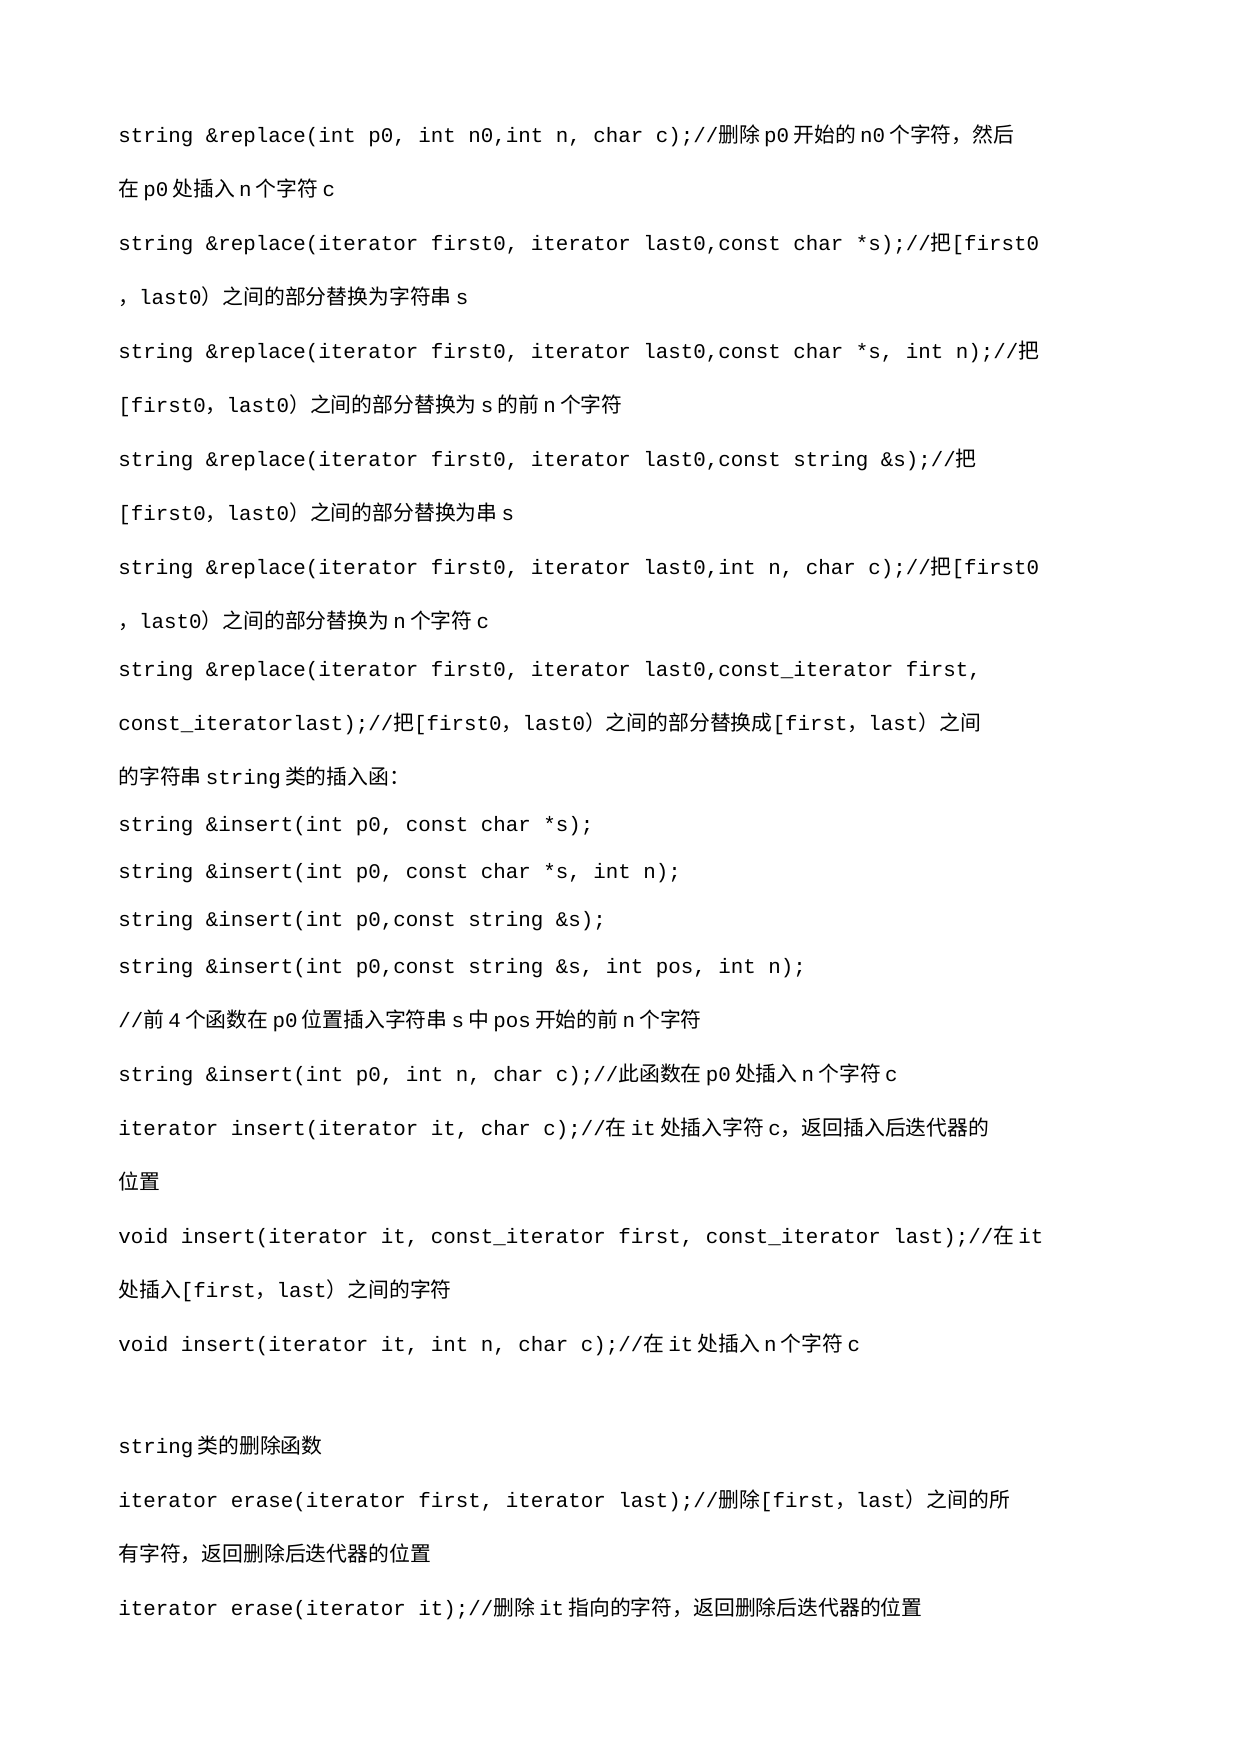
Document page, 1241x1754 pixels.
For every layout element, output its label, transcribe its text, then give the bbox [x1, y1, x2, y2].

text [first0，last0）之间的部分替换为s的前n个字符 [118, 388, 1122, 419]
text void insert(iterator it, const_iterator first, const_iterator last);//在it [118, 1219, 1122, 1250]
text string &insert(int p0,const string &s, int pos, int n); [118, 956, 1122, 980]
text ，last0）之间的部分替换为字符串s [118, 280, 1122, 311]
text [first0，last0）之间的部分替换为串s [118, 497, 1122, 527]
text string &insert(int p0,const string &s); [118, 909, 1122, 932]
text //前4个函数在p0位置插入字符串s中pos开始的前n个字符 [118, 1003, 1122, 1034]
text void insert(iterator it, int n, char c);//在it处插入n个字符c [118, 1327, 1122, 1358]
text string &replace(iterator first0, iterator last0,int n, char c);//把[first0 [118, 551, 1122, 581]
text string类的删除函数 [118, 1429, 1122, 1459]
text string &replace(iterator first0, iterator last0,const string &s);//把 [118, 442, 1122, 473]
text const_iteratorlast);//把[first0，last0）之间的部分替换成[first，last）之间 [118, 706, 1122, 736]
text ，last0）之间的部分替换为n个字符c [118, 605, 1122, 635]
text string &replace(int p0, int n0,int n, char c);//删除p0开始的n0个字符，然后 [118, 118, 1122, 148]
text iterator insert(iterator it, char c);//在it处插入字符c，返回插入后迭代器的 [118, 1111, 1122, 1142]
text 处插入[first，last）之间的字符 [118, 1273, 1122, 1304]
text string &replace(iterator first0, iterator last0,const_iterator first, [118, 659, 1122, 682]
text iterator erase(iterator it);//删除it指向的字符，返回删除后迭代器的位置 [118, 1591, 1122, 1621]
text string &insert(int p0, const char *s, int n); [118, 861, 1122, 885]
text string &replace(iterator first0, iterator last0,const char *s);//把[first0 [118, 226, 1122, 257]
text string &insert(int p0, const char *s); [118, 814, 1122, 838]
text 有字符，返回删除后迭代器的位置 [118, 1537, 1122, 1567]
text 在p0处插入n个字符c [118, 172, 1122, 203]
text string &insert(int p0, int n, char c);//此函数在p0处插入n个字符c [118, 1057, 1122, 1088]
text 位置 [118, 1166, 1122, 1196]
text 的字符串string类的插入函： [118, 760, 1122, 791]
text string &replace(iterator first0, iterator last0,const char *s, int n);//把 [118, 334, 1122, 365]
text iterator erase(iterator first, iterator last);//删除[first，last）之间的所 [118, 1483, 1122, 1513]
